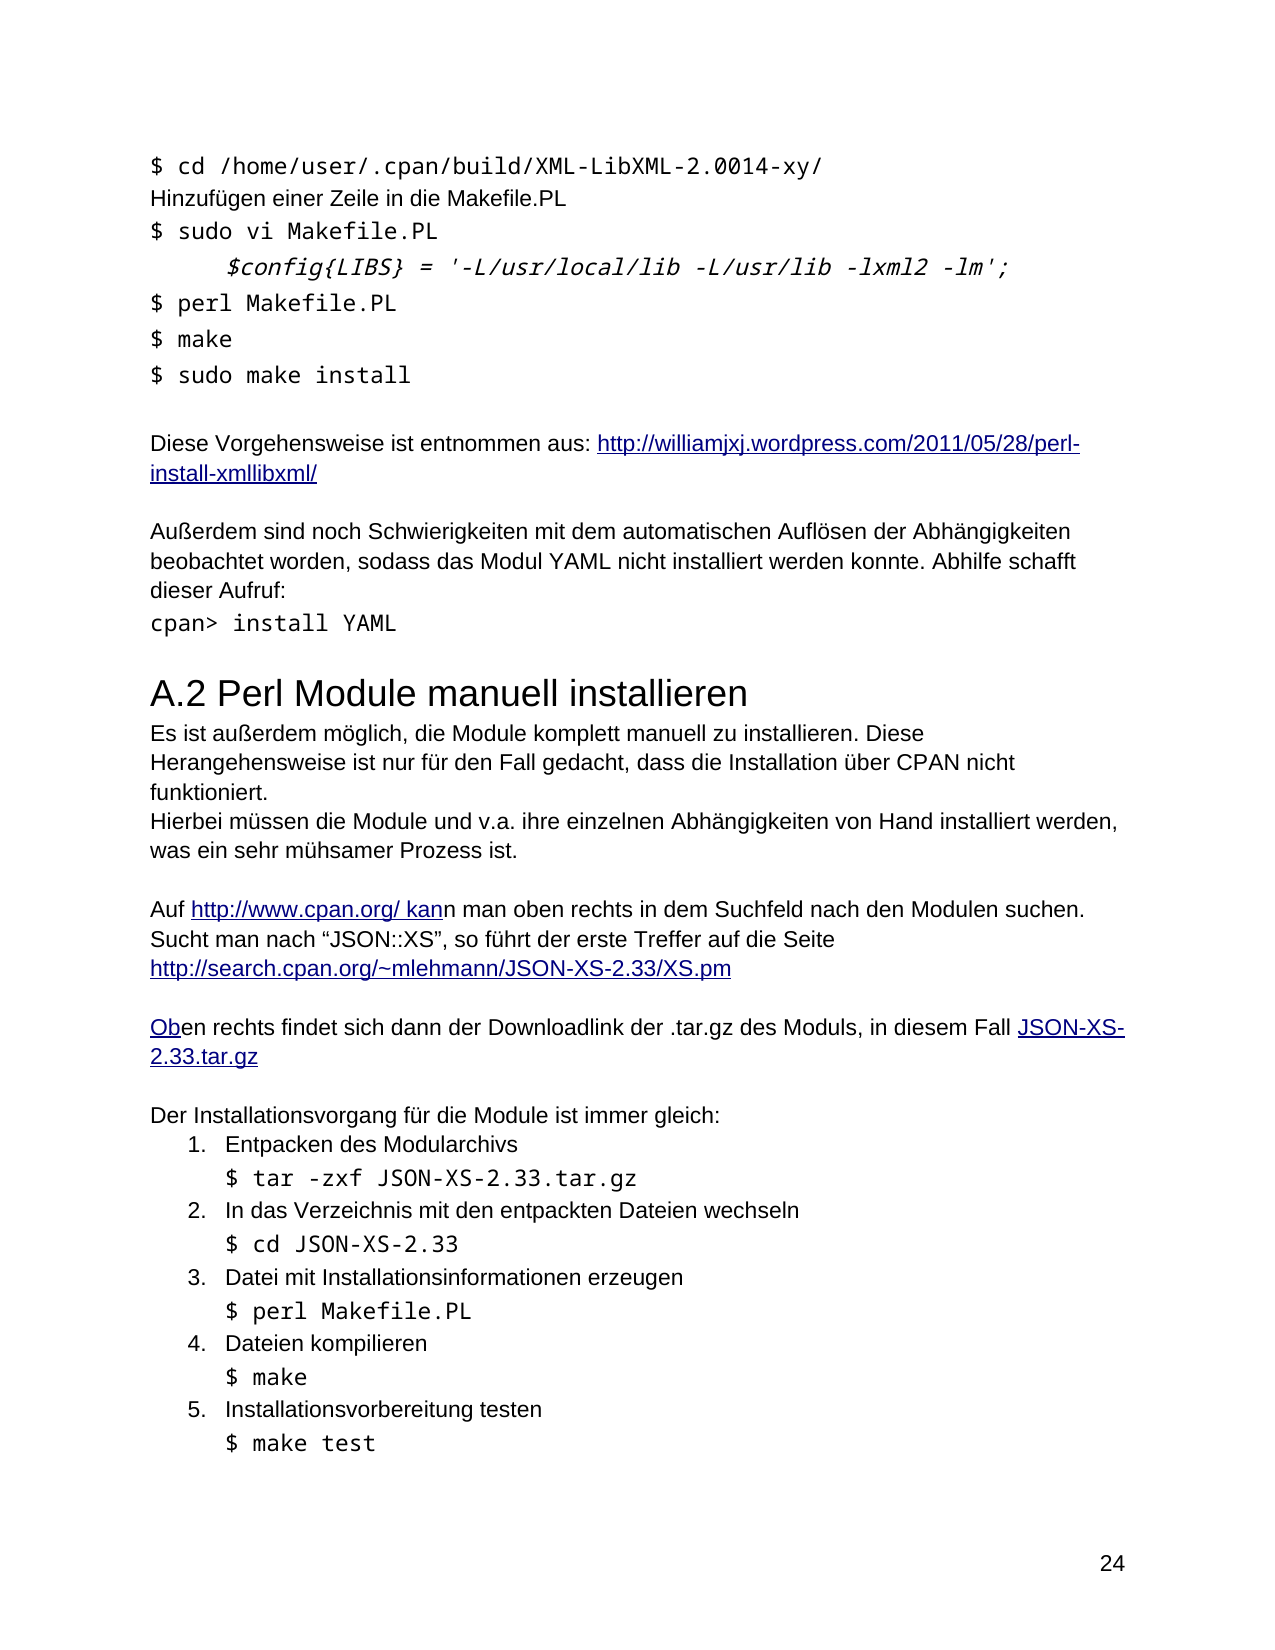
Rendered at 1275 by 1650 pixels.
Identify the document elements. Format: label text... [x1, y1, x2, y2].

text Oben rechts findet sich dann der Downloadlink der .tar.gz des Moduls, in diesem Fall JSON-XS-2.33.tar.gz [150, 1014, 1125, 1069]
subtitle A.2 Perl Module manuell installieren [150, 672, 1125, 714]
list Installationsvorbereitung testen $ make test [187, 1397, 1125, 1458]
text Es ist außerdem möglich, die Module komplett manuell zu installieren. Diese Herangehensweise ist nur für den Fall gedacht, dass die Installation über CPAN nicht funktioniert. [150, 721, 1125, 805]
text Hinzufügen einer Zeile in die Makefile.PL [150, 186, 1125, 212]
text $config{LIBS} = '-L/usr/local/lib -L/usr/lib -lxml2 -lm'; [150, 251, 1125, 282]
text $ cd /home/user/.cpan/build/XML-LibXML-2.0014-xy/ [150, 150, 1125, 181]
text Hierbei müssen die Module und v.a. ihre einzelnen Abhängigkeiten von Hand installiert werden, was ein sehr mühsamer Prozess ist. [150, 809, 1125, 864]
text Der Installationsvorgang für die Module ist immer gleich: [150, 1102, 1125, 1128]
list Datei mit Installationsinformationen erzeugen $ perl Makefile.PL [187, 1264, 1125, 1326]
text cpan> install YAML [150, 607, 1125, 638]
list In das Verzeichnis mit den entpackten Dateien wechseln $ cd JSON-XS-2.33 [187, 1198, 1125, 1260]
text $ sudo vi Makefile.PL [150, 215, 1125, 247]
text $ sudo make install [150, 359, 1125, 390]
list Entpacken des Modularchivs $ tar -zxf JSON-XS-2.33.tar.gz [187, 1132, 1125, 1193]
list Dateien kompilieren $ make [187, 1331, 1125, 1392]
text Auf http://www.cpan.org/ kann man oben rechts in dem Suchfeld nach den Modulen suchen. Sucht man nach “JSON::XS”, so führt der erste Treffer auf die Seite http://search.cpan.org/~mlehmann/JSON-XS-2.33/XS.pm [150, 897, 1125, 981]
text $ make [150, 323, 1125, 354]
text Außerdem sind noch Schwierigkeiten mit dem automatischen Auflösen der Abhängigkeiten beobachtet worden, sodass das Modul YAML nicht installiert werden konnte. Abhilfe schafft dieser Aufruf: [150, 519, 1125, 603]
text $ perl Makefile.PL [150, 287, 1125, 318]
text Diese Vorgehensweise ist entnommen aus: http://williamjxj.wordpress.com/2011/05/28/perl-install-xmllibxml/ [150, 431, 1125, 486]
